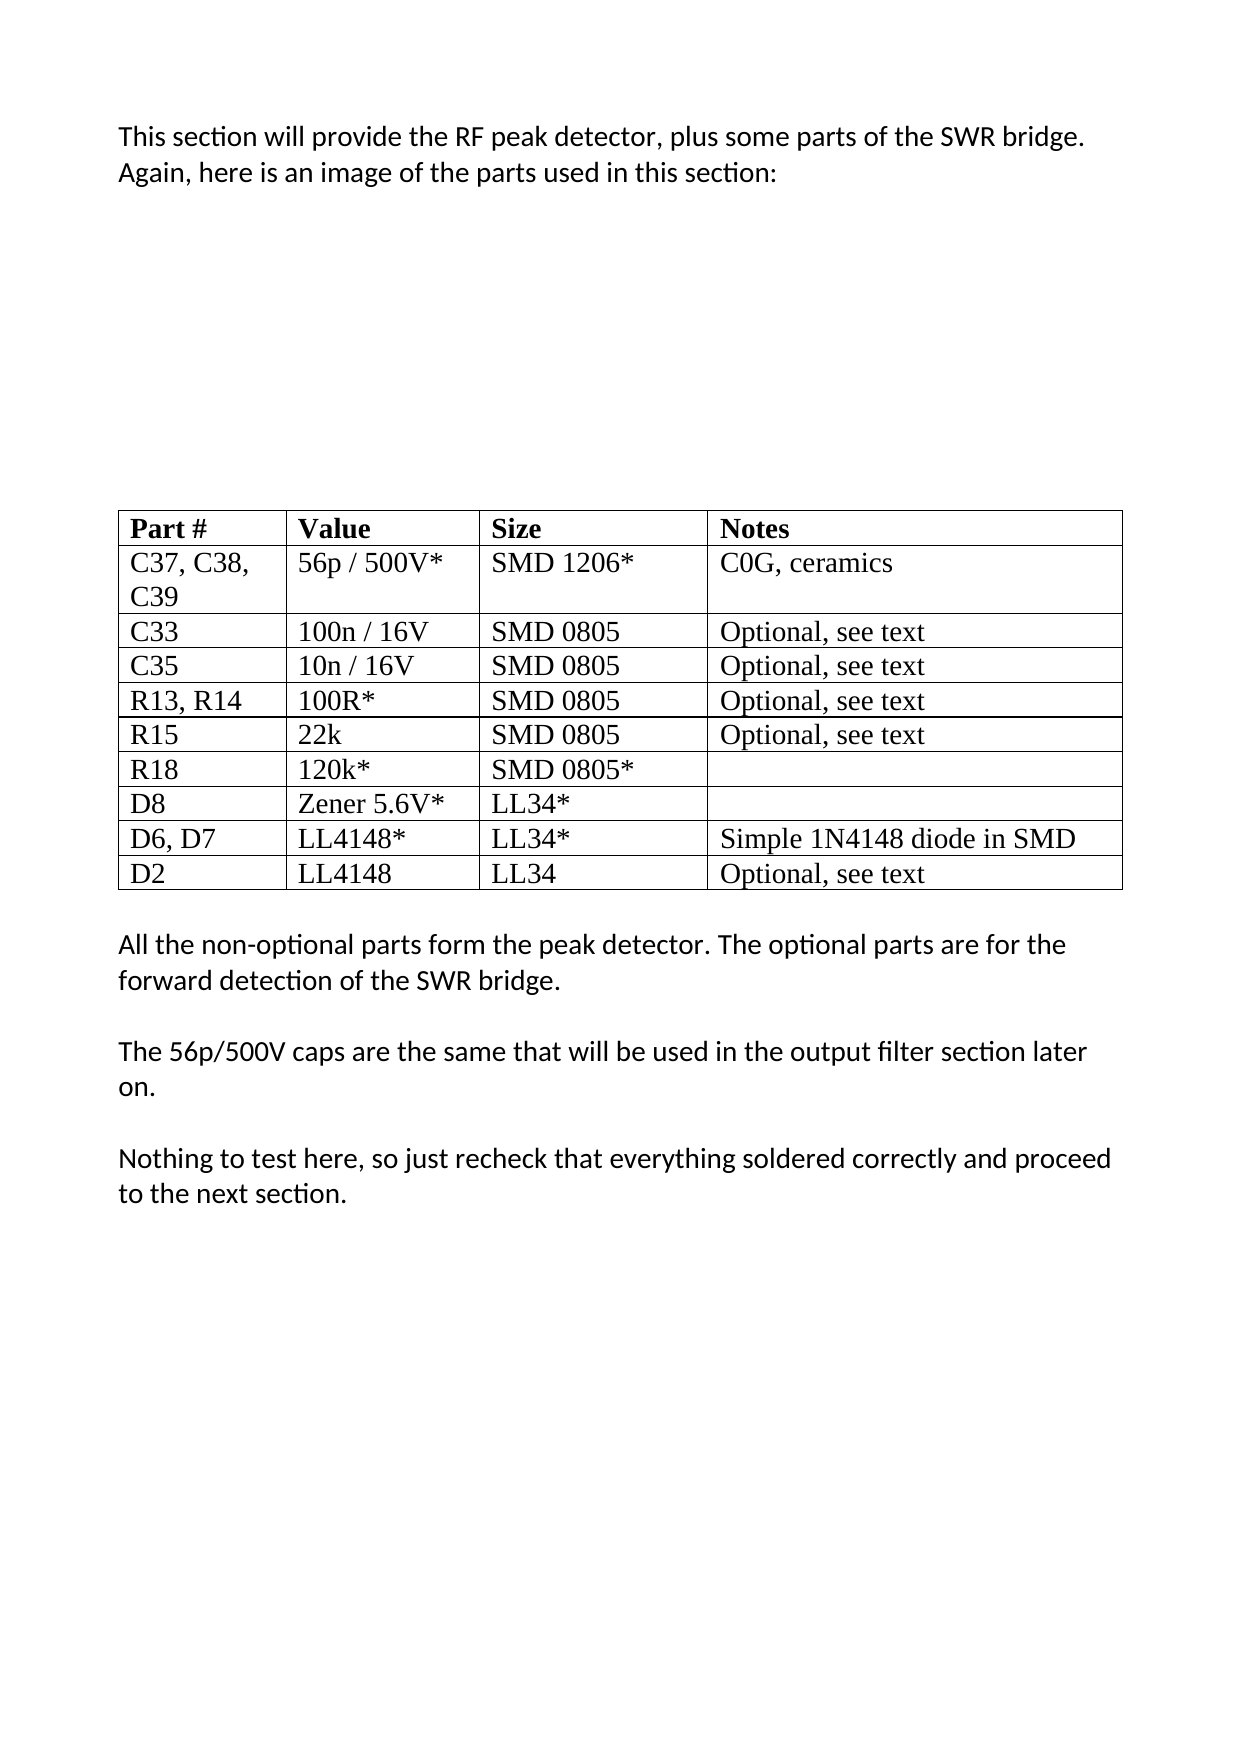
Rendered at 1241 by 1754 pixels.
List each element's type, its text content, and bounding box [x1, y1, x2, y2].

table_cell LL4148 [287, 856, 479, 889]
table_cell Optional, see text [708, 648, 1122, 682]
table_cell SMD 0805 [480, 614, 707, 647]
table_cell SMD 0805* [480, 752, 707, 786]
table_cell C35 [119, 648, 286, 682]
table_cell Optional, see text [708, 614, 1122, 647]
table_cell Simple 1N4148 diode in SMD [708, 821, 1122, 855]
table_cell C37, C38, C39 [119, 546, 286, 613]
table_cell D2 [119, 856, 286, 889]
table_cell SMD 0805 [480, 683, 707, 716]
table_cell D8 [119, 787, 286, 820]
table_cell Optional, see text [708, 856, 1122, 889]
table_cell SMD 0805 [480, 718, 707, 751]
table_header Part # [119, 511, 286, 544]
text The 56p/500V caps are the same that will be used in the output filter section later on. [118, 1033, 1122, 1104]
table_cell 100n / 16V [287, 614, 479, 647]
table_cell 100R* [287, 683, 479, 716]
table_cell SMD 0805 [480, 648, 707, 682]
table_cell LL34* [480, 821, 707, 855]
table_cell R13, R14 [119, 683, 286, 716]
table_cell R15 [119, 718, 286, 751]
table_cell [708, 787, 1122, 820]
table_cell 56p / 500V* [287, 546, 479, 613]
table_cell LL4148* [287, 821, 479, 855]
table_cell C0G, ceramics [708, 546, 1122, 613]
table_cell Optional, see text [708, 718, 1122, 751]
text Nothing to test here, so just recheck that everything soldered correctly and proceed to the next section. [118, 1140, 1122, 1211]
picture [528, 260, 712, 407]
table_header Value [287, 511, 479, 544]
table_cell Optional, see text [708, 683, 1122, 716]
table_cell SMD 1206* [480, 546, 707, 613]
table_header Size [480, 511, 707, 544]
table_cell [708, 752, 1122, 786]
table_cell LL34* [480, 787, 707, 820]
table_cell Zener 5.6V* [287, 787, 479, 820]
table_cell LL34 [480, 856, 707, 889]
text All the non-optional parts form the peak detector. The optional parts are for the forward detection of the SWR bridge. [118, 926, 1122, 997]
table_cell 22k [287, 718, 479, 751]
table_header Notes [708, 511, 1122, 544]
table_cell R18 [119, 752, 286, 786]
table_cell D6, D7 [119, 821, 286, 855]
table_cell C33 [119, 614, 286, 647]
table_cell 120k* [287, 752, 479, 786]
table_cell 10n / 16V [287, 648, 479, 682]
text This section will provide the RF peak detector, plus some parts of the SWR bridge. Again, here is an image of the parts used in this section: [118, 118, 1122, 189]
